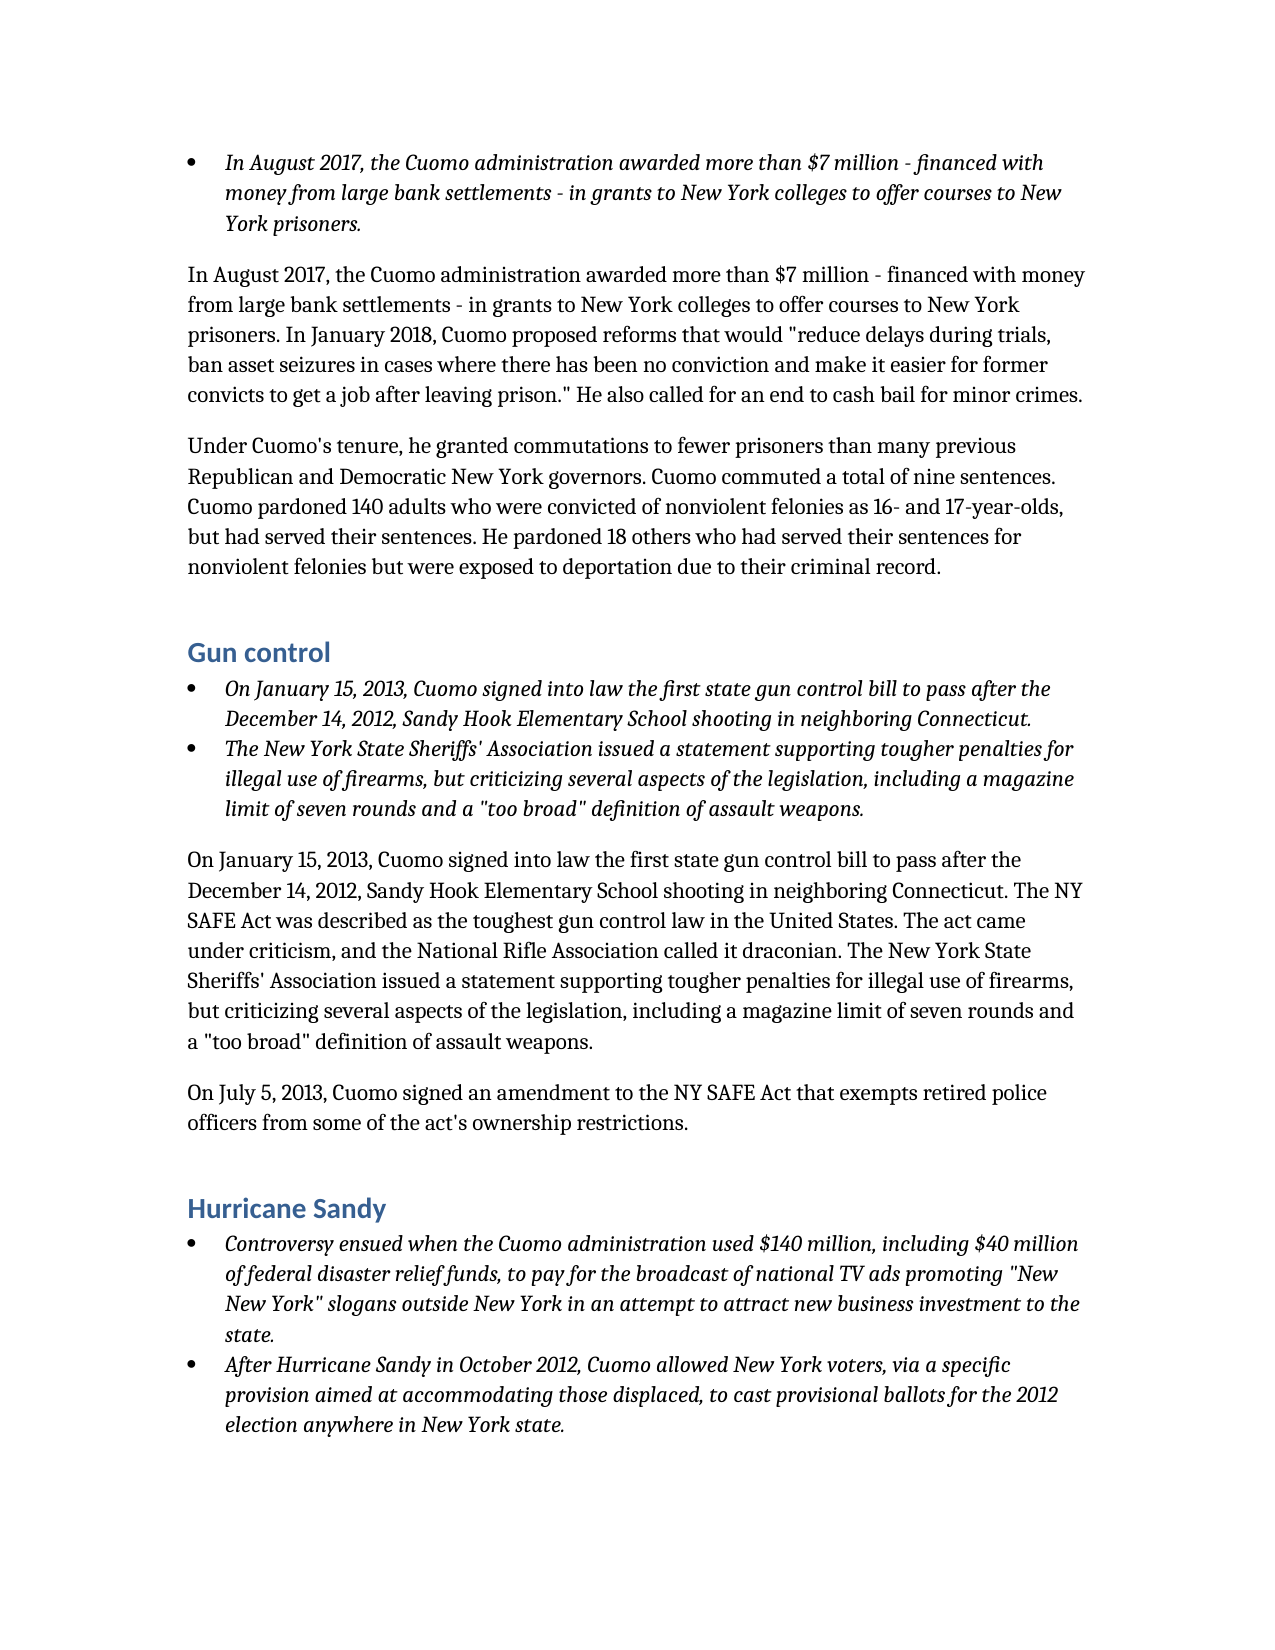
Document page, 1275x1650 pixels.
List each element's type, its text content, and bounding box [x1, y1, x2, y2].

list In August 2017, the Cuomo administration awarded more than $7 million - financed with money from large bank settlements - in grants to New York colleges to offer courses to New York prisoners. [187, 150, 1087, 237]
list After Hurricane Sandy in October 2012, Cuomo allowed New York voters, via a specific provision aimed at accommodating those displaced, to cast provisional ballots for the 2012 election anywhere in New York state. [187, 1352, 1087, 1438]
list Controversy ensued when the Cuomo administration used $140 million, including $40 million of federal disaster relief funds, to pay for the broadcast of national TV ads promoting "New New York" slogans outside New York in an attempt to attract new business investment to the state. [187, 1231, 1087, 1348]
text In August 2017, the Cuomo administration awarded more than $7 million - financed with money from large bank settlements - in grants to New York colleges to offer courses to New York prisoners. In January 2018, Cuomo proposed reforms that would "reduce delays during trials, ban asset seizures in cases where there has been no conviction and make it easier for former convicts to get a job after leaving prison." He also called for an end to cash bail for minor crimes. [187, 261, 1087, 409]
text On January 15, 2013, Cuomo signed into law the first state gun control bill to pass after the December 14, 2012, Sandy Hook Elementary School shooting in neighboring Connecticut. The NY SAFE Act was described as the toughest gun control law in the United States. The act came under criticism, and the National Rifle Association called it draconian. The New York State Sheriffs' Association issued a statement supporting tougher penalties for illegal use of firearms, but criticizing several aspects of the legislation, including a magazine limit of seven rounds and a "too broad" definition of assault weapons. [187, 847, 1087, 1055]
list The New York State Sheriffs' Association issued a statement supporting tougher penalties for illegal use of firearms, but criticizing several aspects of the legislation, including a magazine limit of seven rounds and a "too broad" definition of assault weapons. [187, 736, 1087, 822]
list On January 15, 2013, Cuomo signed into law the first state gun control bill to pass after the December 14, 2012, Sandy Hook Elementary School shooting in neighboring Connecticut. [187, 675, 1087, 732]
text Under Cuomo's tenure, he granted commutations to fewer prisoners than many previous Republican and Democratic New York governors. Cuomo commuted a total of nine sentences. Cuomo pardoned 140 adults who were convicted of nonviolent felonies as 16- and 17-year-olds, but had served their sentences. He pardoned 18 others who had served their sentences for nonviolent felonies but were exposed to deportation due to their criminal record. [187, 433, 1087, 581]
text On July 5, 2013, Cuomo signed an amendment to the NY SAFE Act that exempts retired police officers from some of the act's ownership restrictions. [187, 1079, 1087, 1136]
subtitle Hurricane Sandy [187, 1190, 1087, 1226]
subtitle Gun control [187, 634, 1087, 670]
